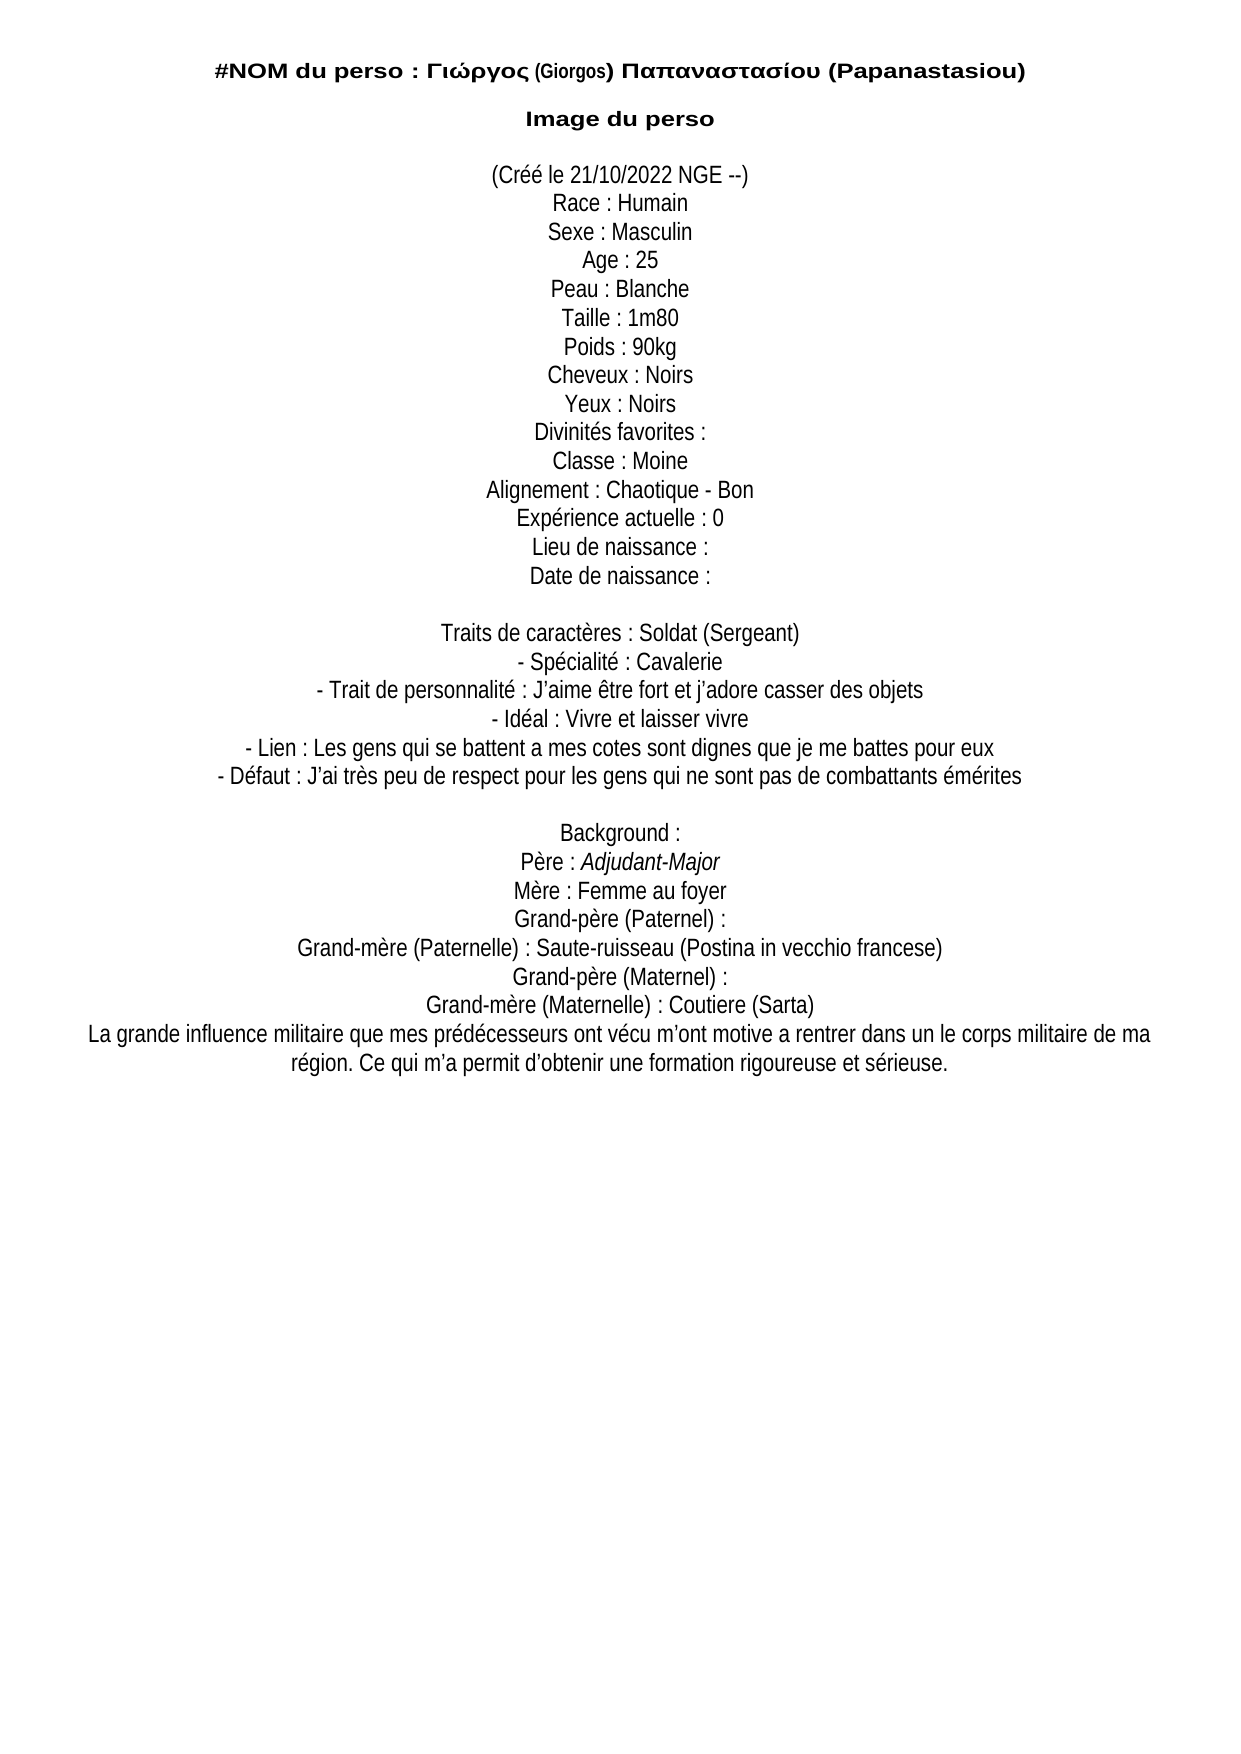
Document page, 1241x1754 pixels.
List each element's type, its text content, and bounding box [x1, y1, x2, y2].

text Race : Humain [59, 188, 1181, 217]
text Mère : Femme au foyer [59, 876, 1181, 904]
text Yeux : Noirs [59, 389, 1181, 417]
text Classe : Moine [59, 446, 1181, 475]
text Poids : 90kg [59, 331, 1181, 360]
text Grand-mère (Paternelle) : Saute-ruisseau (Postina in vecchio francese) [59, 933, 1181, 962]
text Grand-père (Maternel) : [59, 962, 1181, 990]
text Lieu de naissance : [59, 532, 1181, 561]
text - Spécialité : Cavalerie [59, 647, 1181, 675]
text Sexe : Masculin [59, 217, 1181, 246]
text Expérience actuelle : 0 [59, 503, 1181, 532]
text Cheveux : Noirs [59, 360, 1181, 389]
text Grand-père (Paternel) : [59, 904, 1181, 933]
text Age : 25 [59, 246, 1181, 274]
text Peau : Blanche [59, 274, 1181, 303]
text Père : Adjudant-Major [59, 847, 1181, 876]
text La grande influence militaire que mes prédécesseurs ont vécu m’ont motive a rentrer dans un le corps militaire de ma région. Ce qui m’a permit d’obtenir une formation rigoureuse et sérieuse. [59, 1019, 1181, 1076]
text Alignement : Chaotique - Bon [59, 475, 1181, 503]
text Taille : 1m80 [59, 303, 1181, 331]
text - Idéal : Vivre et laisser vivre [59, 704, 1181, 732]
text Date de naissance : [59, 561, 1181, 589]
text - Trait de personnalité : J’aime être fort et j’adore casser des objets [59, 675, 1181, 704]
text Divinités favorites : [59, 417, 1181, 446]
text #NOM du perso : Γιώργος (Giorgos) Παπαναστασίου (Papanastasiou) [59, 59, 1181, 83]
text Traits de caractères : Soldat (Sergeant) [59, 618, 1181, 647]
text Background : [59, 818, 1181, 847]
text - Défaut : J’ai très peu de respect pour les gens qui ne sont pas de combattants émérites [59, 761, 1181, 790]
text (Créé le 21/10/2022 NGE --) [59, 159, 1181, 188]
text Image du perso [59, 107, 1181, 131]
text Grand-mère (Maternelle) : Coutiere (Sarta) [59, 990, 1181, 1019]
text - Lien : Les gens qui se battent a mes cotes sont dignes que je me battes pour eux [59, 732, 1181, 761]
